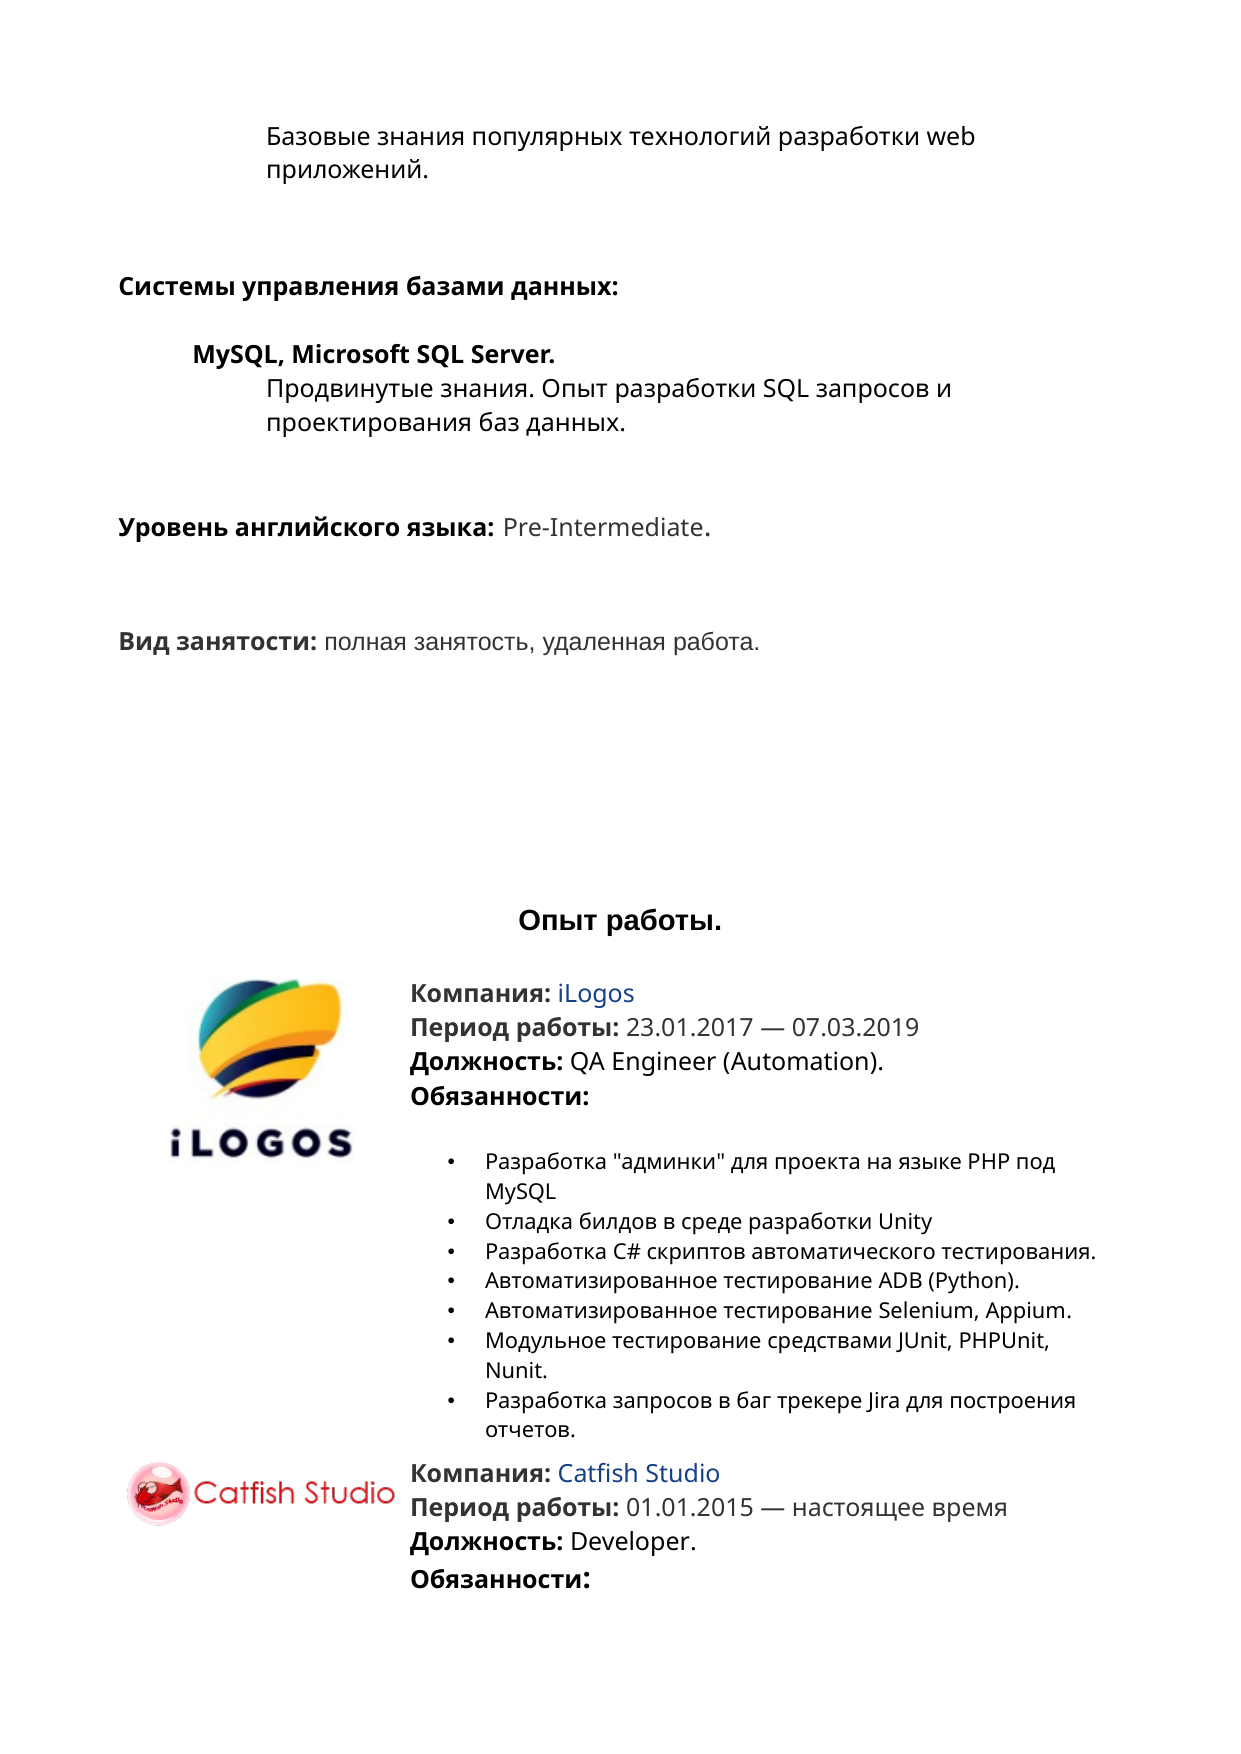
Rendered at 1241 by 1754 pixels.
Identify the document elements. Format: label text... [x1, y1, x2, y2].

table_header [118, 970, 404, 1163]
picture [168, 976, 354, 1164]
subtitle Опыт работы. [118, 903, 1122, 937]
table_header Компания: iLogos Период работы: 23.01.2017 — 07.03.2019 Должность: QA Engineer (Automation). Обязанности: Разработка "админки" для проекта на языке PHP под MySQL Отладка билдов в среде разработки Unity Разработка C# скриптов автоматического тестирования. Автоматизированное тестирование ADB (Python). Автоматизированное тестирование Selenium, Appium. Модульное тестирование средствами JUnit, PHPUnit, Nunit. Разработка запросов в баг трекере Jira для построения отчетов. [404, 970, 1123, 1450]
table_header [118, 1164, 404, 1450]
subtitle Уровень английского языка: Pre-Intermediate. [118, 505, 1122, 545]
subtitle Вид занятости: полная занятость, удаленная работа. [118, 624, 1122, 658]
subtitle Системы управления базами данных: [118, 269, 1122, 303]
text Продвинутые знания. Опыт разработки SQL запросов и проектирования баз данных. [266, 371, 1122, 439]
table_cell Компания: Catfish Studio Период работы: 01.01.2015 — настоящее время Должность: Developer. Обязанности: Разработка 2D приложения на движке Phaser/PixiJS Размещение и сопровождение в соц.сети ВКонтакте. Разработка web сайта и его поддержка [404, 1450, 1123, 1633]
picture [123, 1455, 399, 1530]
text Базовые знания популярных технологий разработки web приложений. [266, 118, 1122, 186]
table_cell [118, 1450, 404, 1633]
text MySQL, Microsoft SQL Server. [192, 303, 1122, 371]
